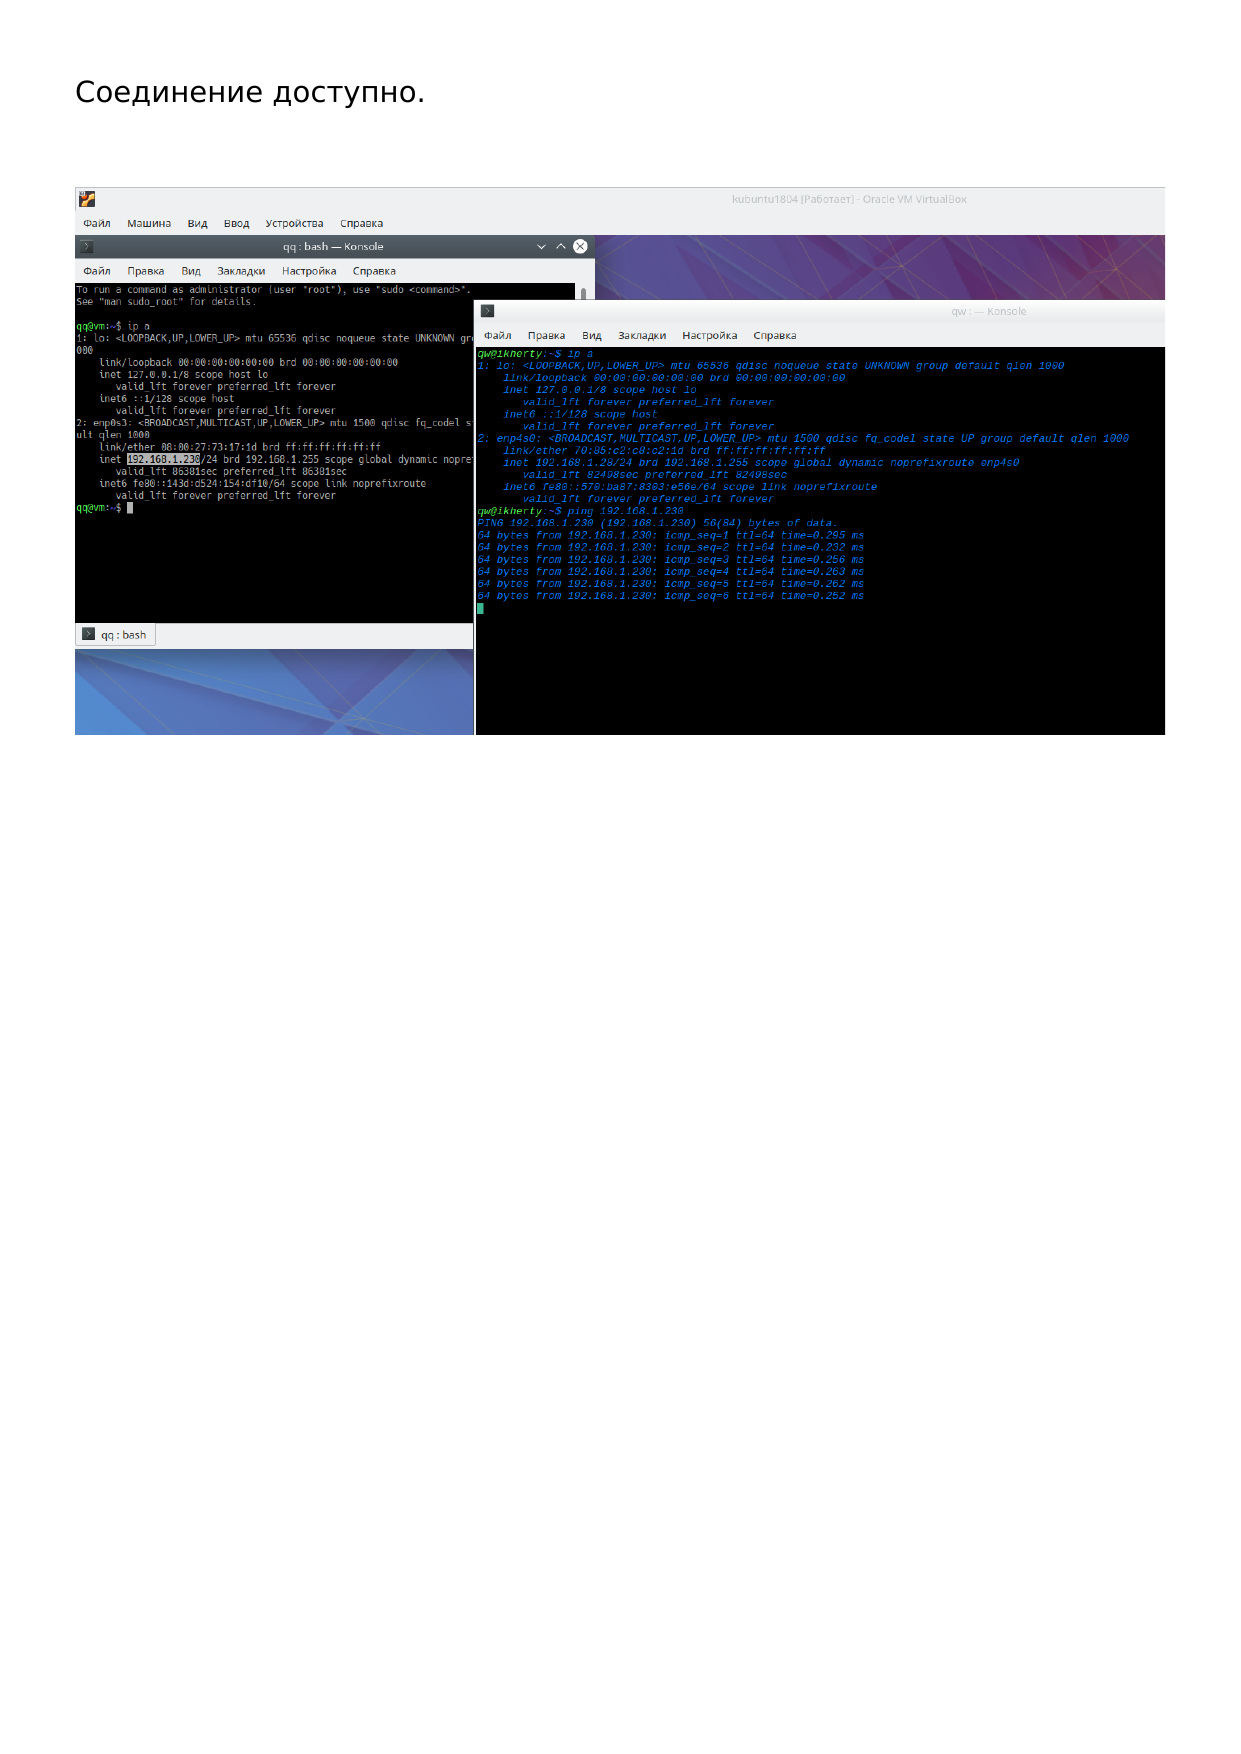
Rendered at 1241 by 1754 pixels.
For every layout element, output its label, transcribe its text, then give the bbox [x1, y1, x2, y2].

text Соединение доступно. [75, 75, 1165, 109]
picture [75, 187, 1166, 735]
